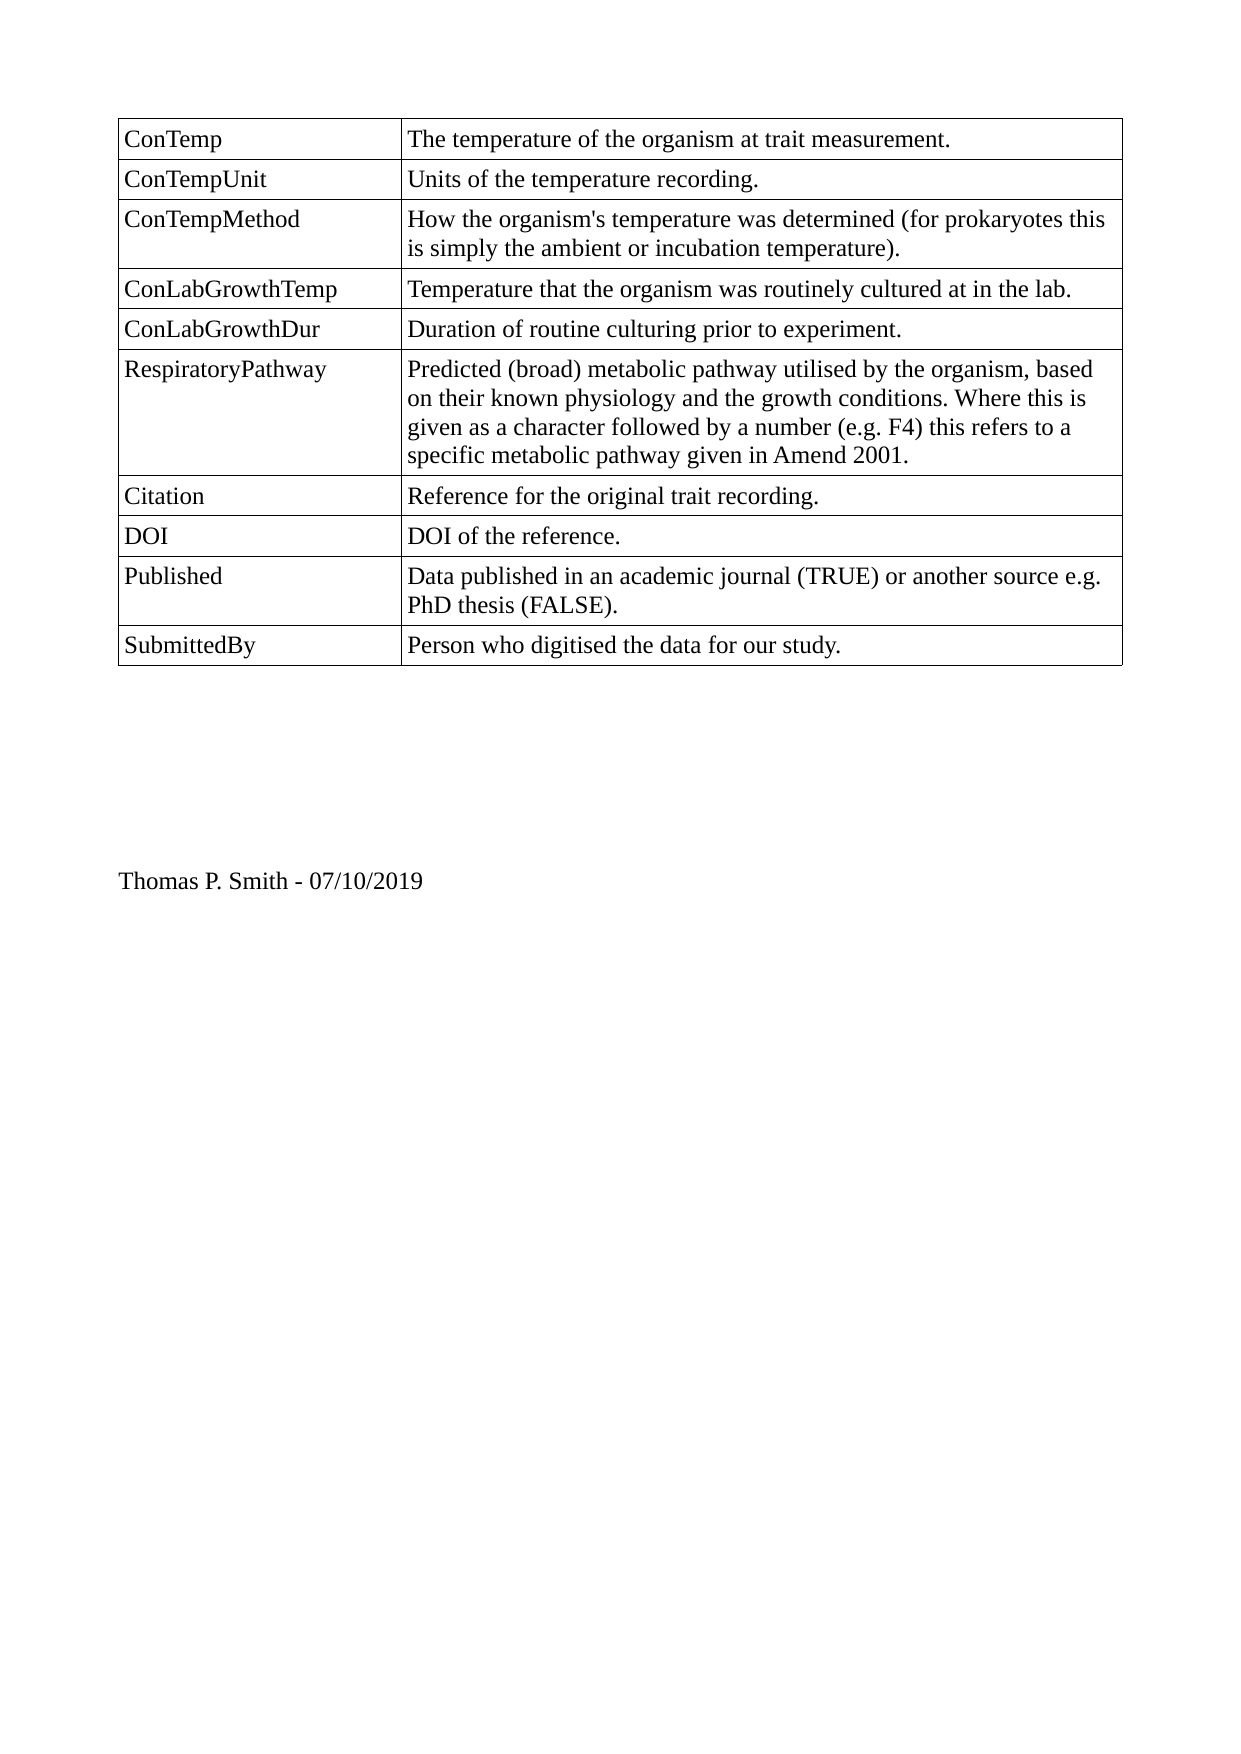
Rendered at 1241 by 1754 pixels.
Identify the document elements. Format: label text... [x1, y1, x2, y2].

table_cell Data published in an academic journal (TRUE) or another source e.g. PhD thesis (FALSE). [402, 557, 1122, 625]
table_cell DOI of the reference. [402, 516, 1122, 556]
table_cell Published [119, 557, 401, 625]
text Thomas P. Smith - 07/10/2019 [118, 866, 1122, 895]
table_cell RespiratoryPathway [119, 350, 401, 475]
table_cell ConLabGrowthDur [119, 309, 401, 348]
table_cell The temperature of the organism at trait measurement. [402, 119, 1122, 158]
table_cell How the organism's temperature was determined (for prokaryotes this is simply the ambient or incubation temperature). [402, 200, 1122, 268]
table_cell Person who digitised the data for our study. [402, 626, 1122, 665]
table_cell DOI [119, 516, 401, 556]
table_cell ConLabGrowthTemp [119, 269, 401, 308]
table_cell Duration of routine culturing prior to experiment. [402, 309, 1122, 348]
table_cell Reference for the original trait recording. [402, 476, 1122, 515]
table_cell Citation [119, 476, 401, 515]
table_cell Predicted (broad) metabolic pathway utilised by the organism, based on their known physiology and the growth conditions. Where this is given as a character followed by a number (e.g. F4) this refers to a specific metabolic pathway given in Amend 2001. [402, 350, 1122, 475]
table_cell ConTempUnit [119, 160, 401, 199]
table_cell ConTempMethod [119, 200, 401, 268]
table_cell SubmittedBy [119, 626, 401, 665]
table_cell Units of the temperature recording. [402, 160, 1122, 199]
table_cell ConTemp [119, 119, 401, 158]
table_cell Temperature that the organism was routinely cultured at in the lab. [402, 269, 1122, 308]
